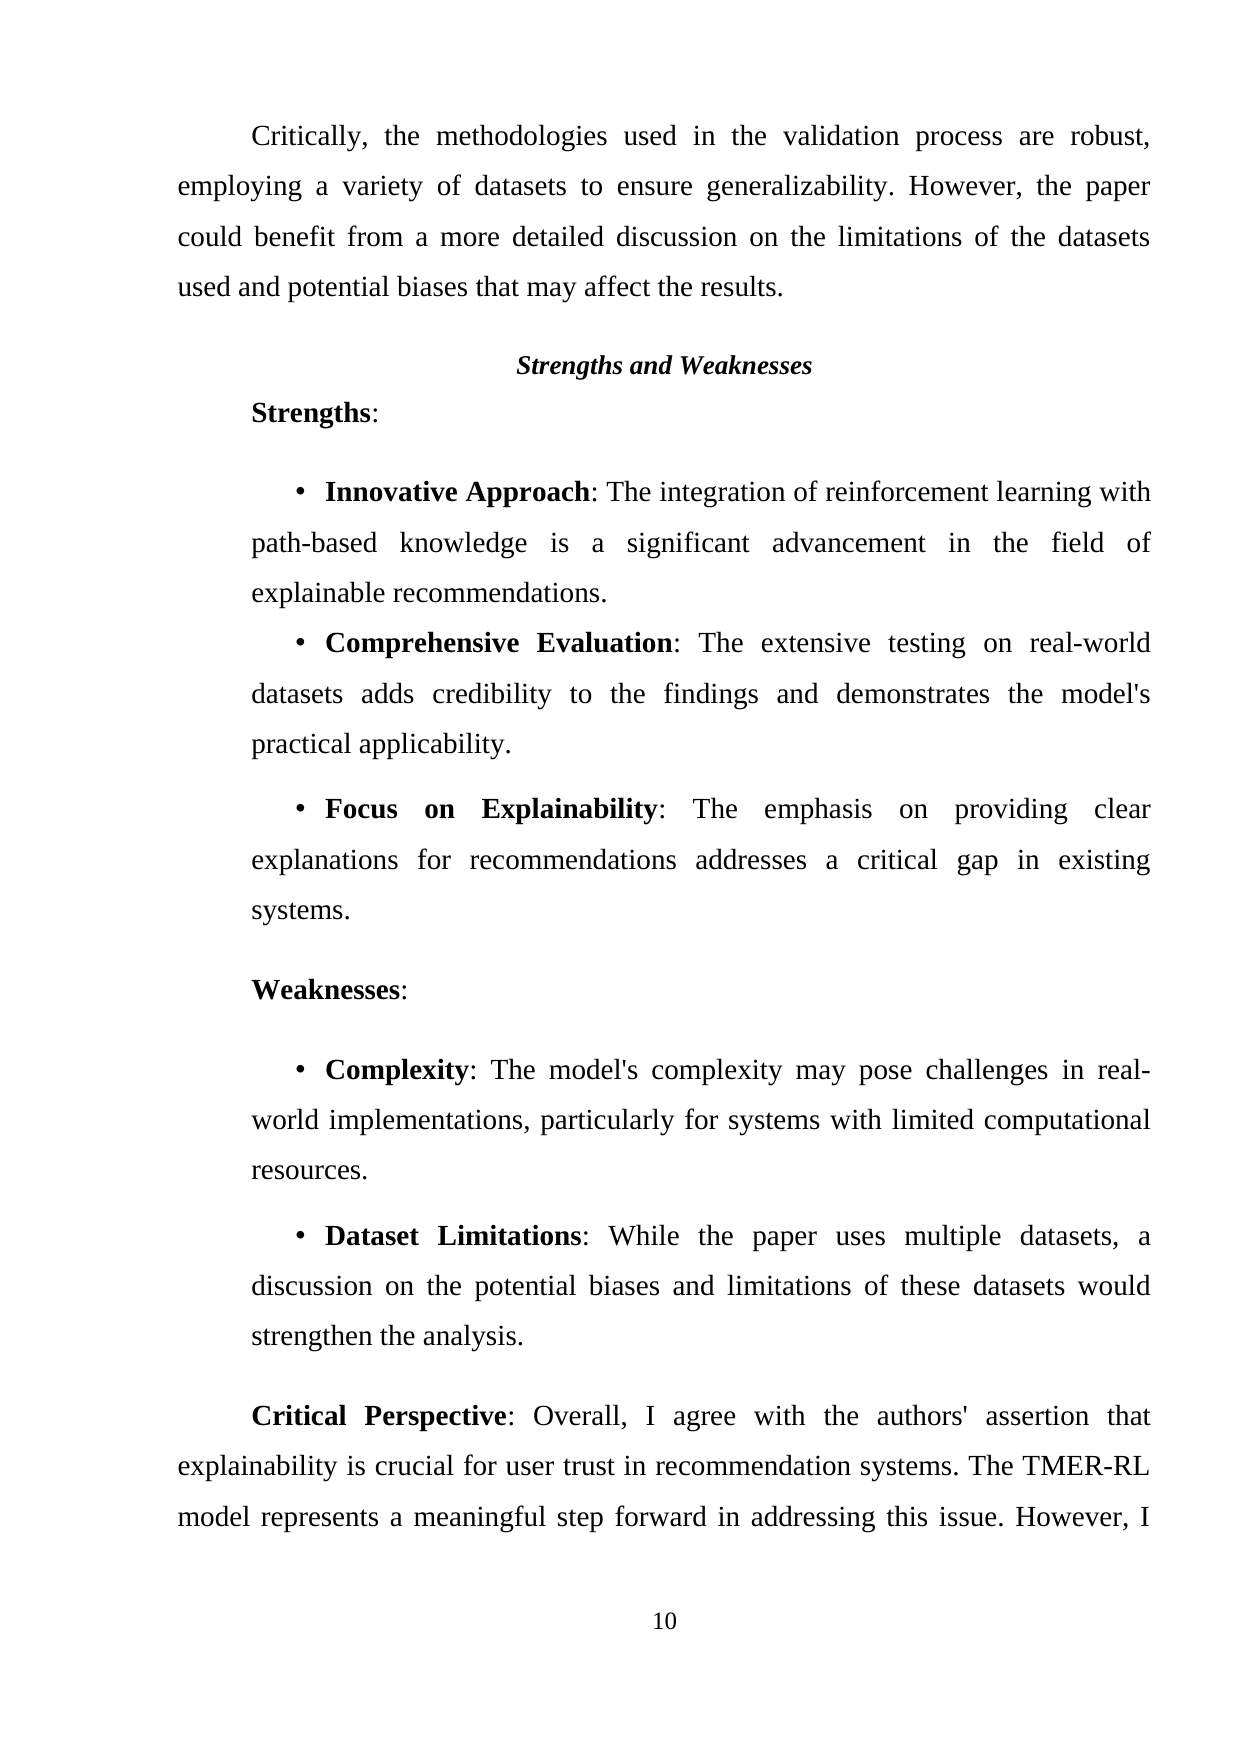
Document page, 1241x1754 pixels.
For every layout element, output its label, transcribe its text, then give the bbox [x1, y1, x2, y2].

list Focus on Explainability: The emphasis on providing clear explanations for recommendations addresses a critical gap in existing systems. [222, 791, 1152, 926]
text Critically, the methodologies used in the validation process are robust, employing a variety of datasets to ensure generalizability. However, the paper could benefit from a more detailed discussion on the limitations of the datasets used and potential biases that may affect the results. [177, 118, 1152, 303]
list Comprehensive Evaluation: The extensive testing on real-world datasets adds credibility to the findings and demonstrates the model's practical applicability. [222, 626, 1152, 760]
list Complexity: The model's complexity may pose challenges in real-world implementations, particularly for systems with limited computational resources. [222, 1052, 1152, 1186]
text Strengths: [177, 395, 1152, 428]
list Innovative Approach: The integration of reinforcement learning with path-based knowledge is a significant advancement in the field of explainable recommendations. [222, 474, 1152, 609]
text Critical Perspective: Overall, I agree with the authors' assertion that explainability is crucial for user trust in recommendation systems. The TMER-RL model represents a meaningful step forward in addressing this issue. However, I [177, 1398, 1152, 1532]
text Weaknesses: [177, 972, 1152, 1006]
list Dataset Limitations: While the paper uses multiple datasets, a discussion on the potential biases and limitations of these datasets would strengthen the analysis. [222, 1218, 1152, 1352]
subtitle Strengths and Weaknesses [177, 349, 1152, 380]
